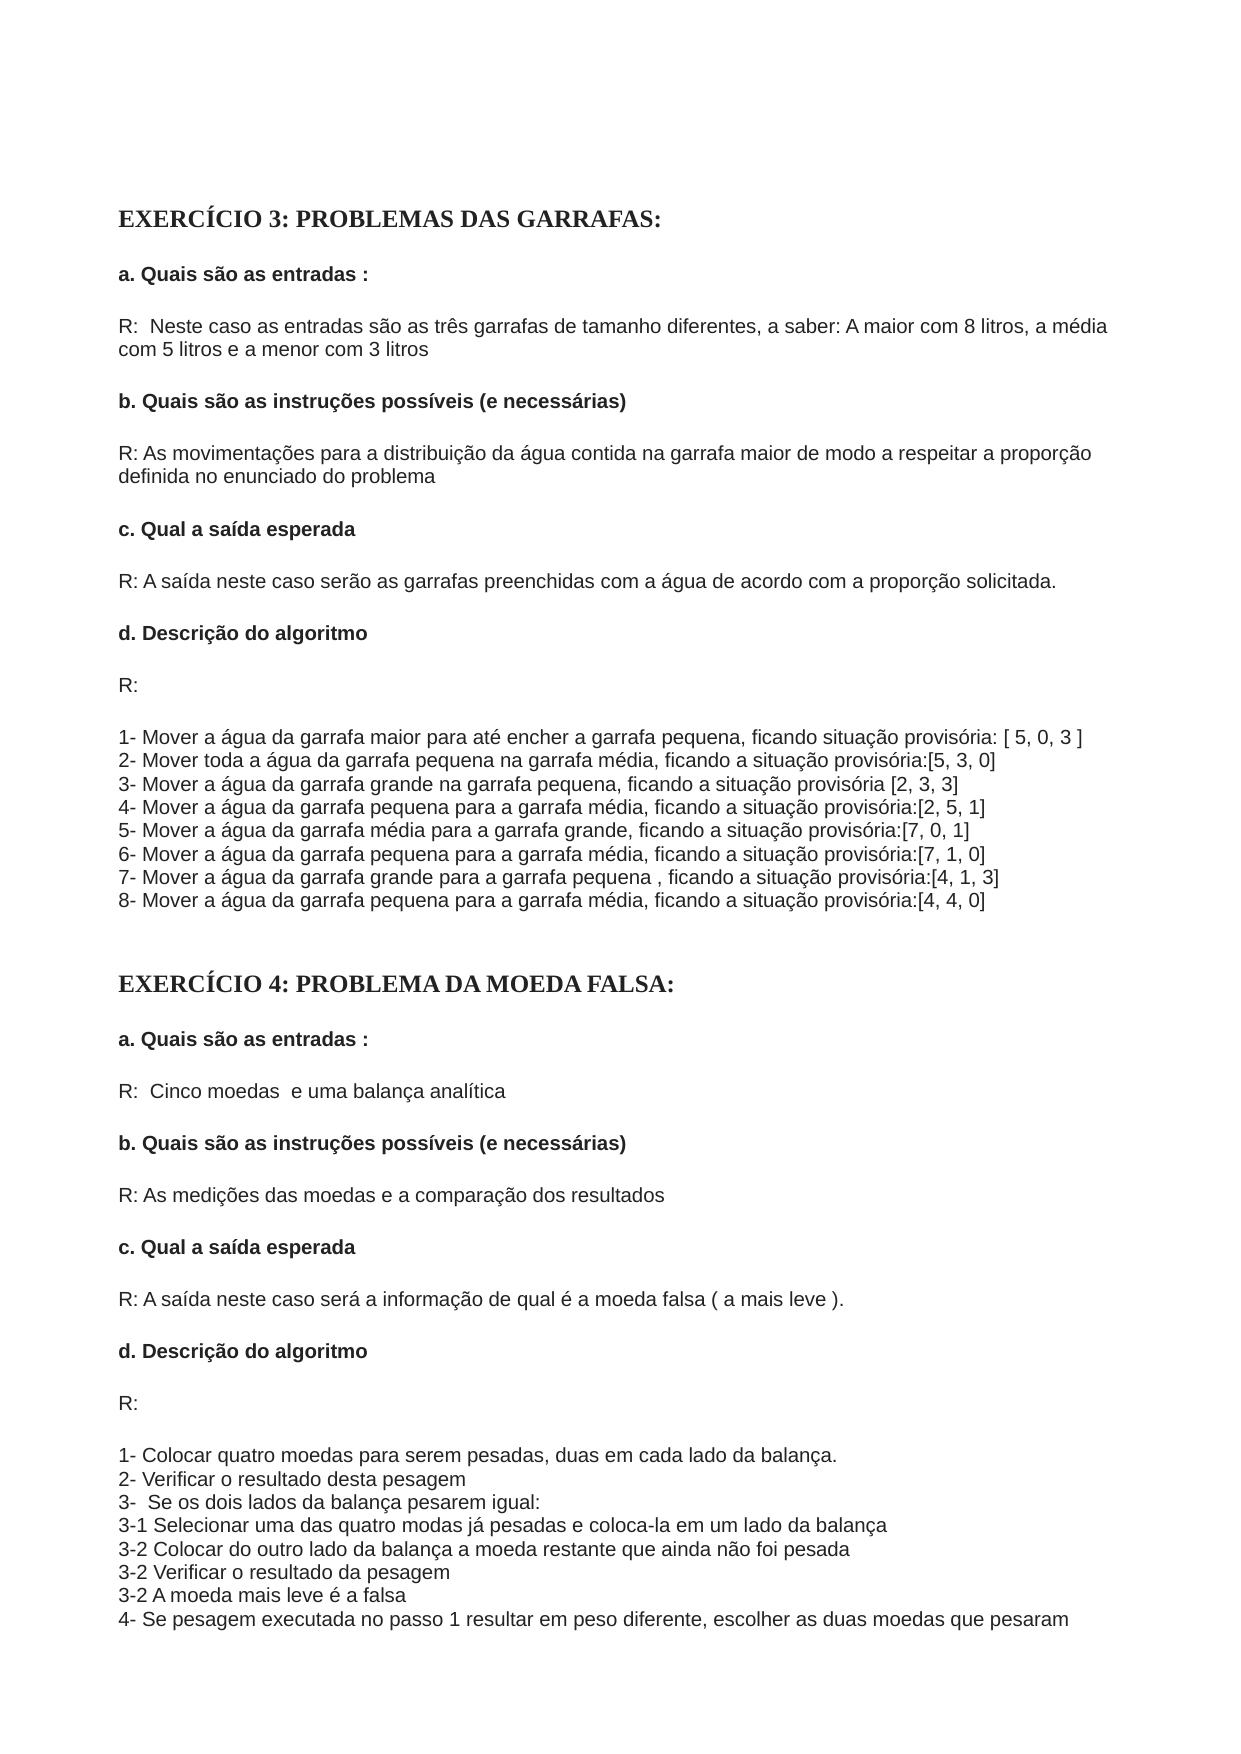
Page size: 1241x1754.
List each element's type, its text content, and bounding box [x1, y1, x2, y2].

text 8- Mover a água da garrafa pequena para a garrafa média, ficando a situação provisória:[4, 4, 0] [118, 888, 1122, 912]
text R: As movimentações para a distribuição da água contida na garrafa maior de modo a respeitar a proporção definida no enunciado do problema [118, 441, 1122, 488]
text R: Neste caso as entradas são as três garrafas de tamanho diferentes, a saber: A maior com 8 litros, a média com 5 litros e a menor com 3 litros [118, 314, 1122, 361]
text 3-2 Verificar o resultado da pesagem [118, 1560, 1122, 1583]
text 6- Mover a água da garrafa pequena para a garrafa média, ficando a situação provisória:[7, 1, 0] [118, 842, 1122, 865]
text 4- Se pesagem executada no passo 1 resultar em peso diferente, escolher as duas moedas que pesaram [118, 1607, 1122, 1630]
text 3- Se os dois lados da balança pesarem igual: [118, 1490, 1122, 1513]
text 2- Mover toda a água da garrafa pequena na garrafa média, ficando a situação provisória:[5, 3, 0] [118, 748, 1122, 772]
text R: As medições das moedas e a comparação dos resultados [118, 1183, 1122, 1206]
text c. Qual a saída esperada [118, 1235, 1122, 1258]
text EXERCÍCIO 3: PROBLEMAS DAS GARRAFAS: [118, 204, 1122, 233]
text 4- Mover a água da garrafa pequena para a garrafa média, ficando a situação provisória:[2, 5, 1] [118, 795, 1122, 818]
text R: [118, 673, 1122, 696]
text b. Quais são as instruções possíveis (e necessárias) [118, 389, 1122, 413]
text R: A saída neste caso será a informação de qual é a moeda falsa ( a mais leve ). [118, 1287, 1122, 1311]
text b. Quais são as instruções possíveis (e necessárias) [118, 1131, 1122, 1154]
text 3- Mover a água da garrafa grande na garrafa pequena, ficando a situação provisória [2, 3, 3] [118, 772, 1122, 795]
text 3-2 Colocar do outro lado da balança a moeda restante que ainda não foi pesada [118, 1537, 1122, 1560]
text R: Cinco moedas e uma balança analítica [118, 1079, 1122, 1102]
text 1- Mover a água da garrafa maior para até encher a garrafa pequena, ficando situação provisória: [ 5, 0, 3 ] [118, 725, 1122, 748]
text 3-2 A moeda mais leve é a falsa [118, 1583, 1122, 1607]
text 3-1 Selecionar uma das quatro modas já pesadas e coloca-la em um lado da balança [118, 1513, 1122, 1537]
text c. Qual a saída esperada [118, 517, 1122, 540]
text EXERCÍCIO 4: PROBLEMA DA MOEDA FALSA: [118, 969, 1122, 998]
text R: [118, 1391, 1122, 1415]
text 1- Colocar quatro moedas para serem pesadas, duas em cada lado da balança. [118, 1443, 1122, 1467]
text d. Descrição do algoritmo [118, 621, 1122, 644]
text a. Quais são as entradas : [118, 1027, 1122, 1050]
text 2- Verificar o resultado desta pesagem [118, 1467, 1122, 1490]
text R: A saída neste caso serão as garrafas preenchidas com a água de acordo com a proporção solicitada. [118, 569, 1122, 592]
text d. Descrição do algoritmo [118, 1339, 1122, 1363]
text a. Quais são as entradas : [118, 262, 1122, 285]
text 7- Mover a água da garrafa grande para a garrafa pequena , ficando a situação provisória:[4, 1, 3] [118, 865, 1122, 888]
text 5- Mover a água da garrafa média para a garrafa grande, ficando a situação provisória:[7, 0, 1] [118, 818, 1122, 842]
